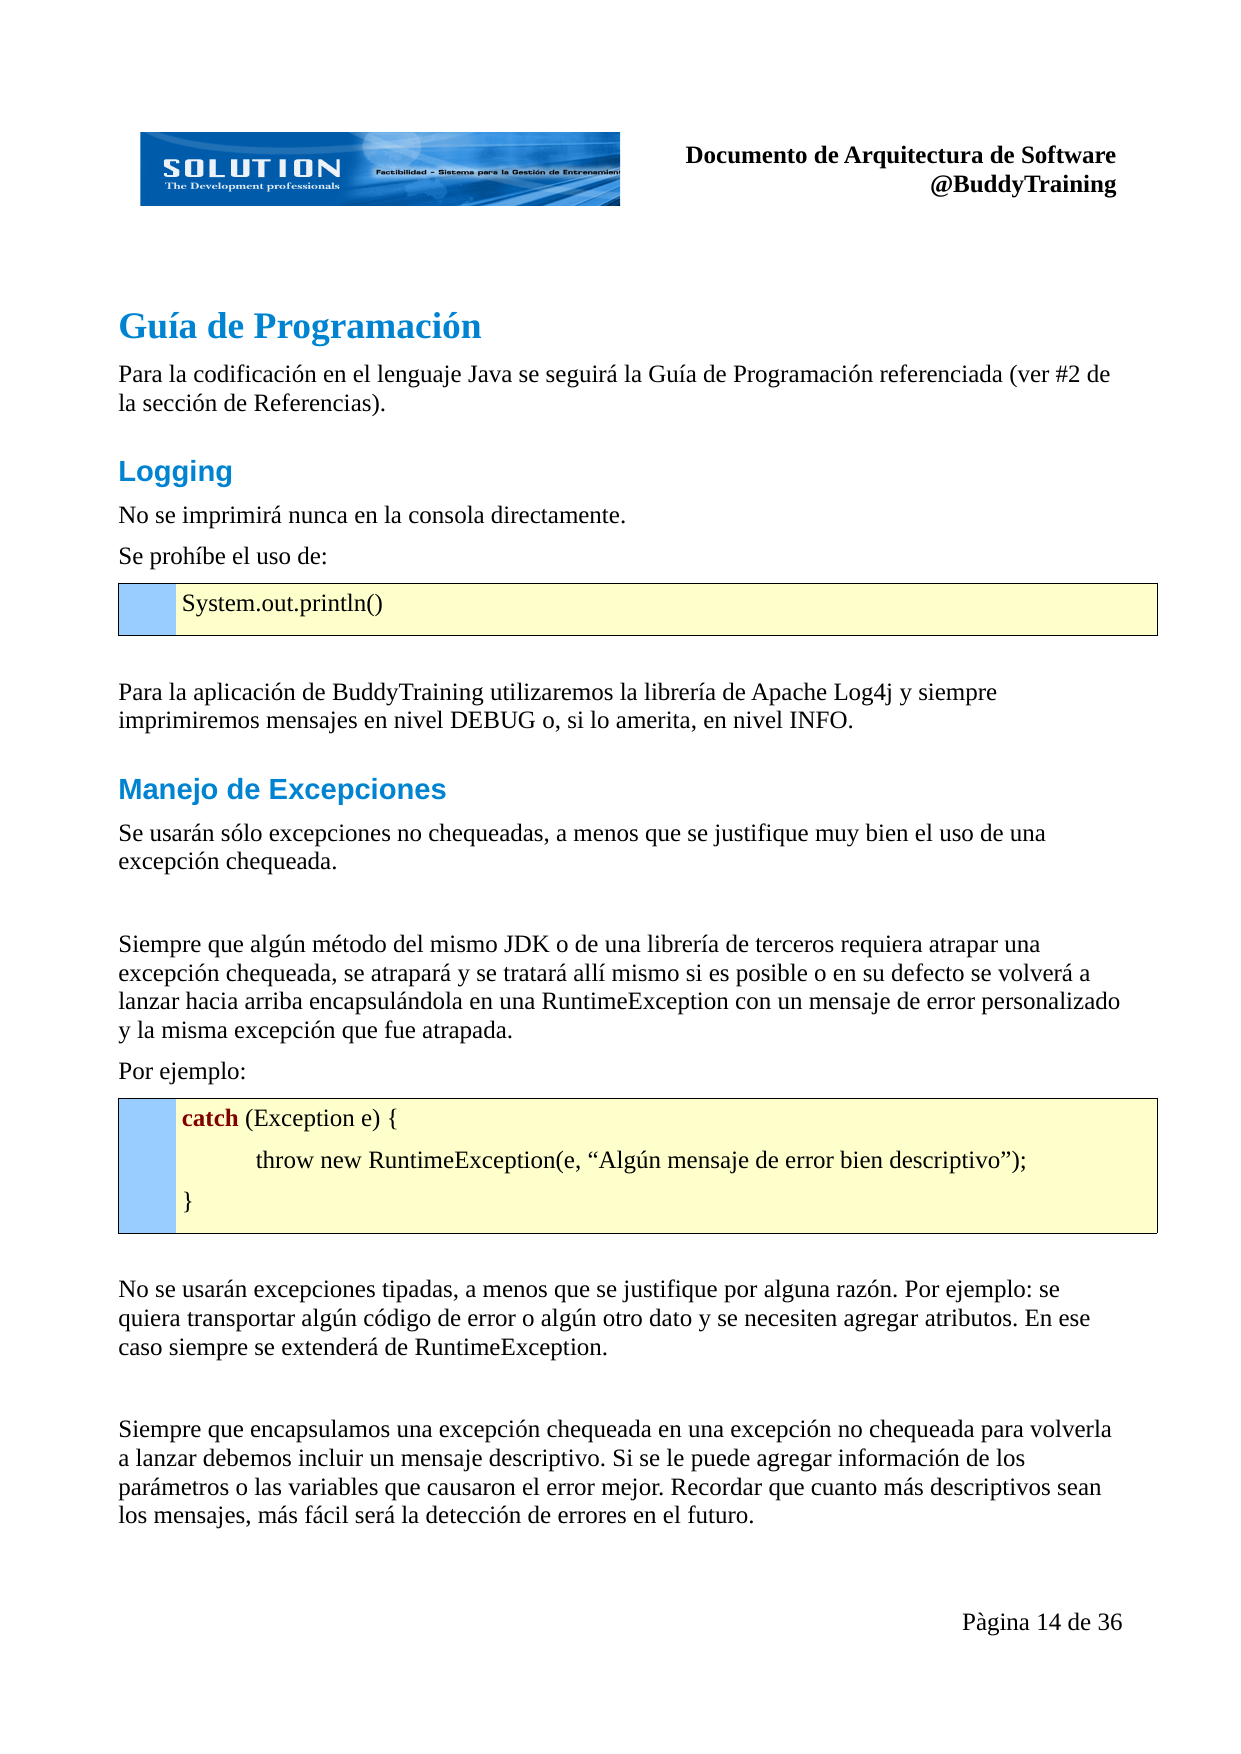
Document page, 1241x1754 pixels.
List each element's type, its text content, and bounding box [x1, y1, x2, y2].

text Por ejemplo: [118, 1056, 1122, 1085]
text Se prohíbe el uso de: [118, 541, 1122, 570]
text Para la aplicación de BuddyTraining utilizaremos la librería de Apache Log4j y siempre imprimiremos mensajes en nivel DEBUG o, si lo amerita, en nivel INFO. [118, 677, 1122, 734]
text Para la codificación en el lenguaje Java se seguirá la Guía de Programación referenciada (ver #2 de la sección de Referencias). [118, 359, 1122, 416]
text Se usarán sólo excepciones no chequeadas, a menos que se justifique muy bien el uso de una excepción chequeada. [118, 818, 1122, 875]
table_header [119, 584, 176, 635]
text No se imprimirá nunca en la consola directamente. [118, 500, 1122, 529]
subtitle Logging [118, 454, 1122, 487]
subtitle Manejo de Excepciones [118, 772, 1122, 805]
table_header catch (Exception e) { throw new RuntimeException(e, “Algún mensaje de error bien descriptivo”); } [176, 1099, 1157, 1233]
text Siempre que encapsulamos una excepción chequeada en una excepción no chequeada para volverla a lanzar debemos incluir un mensaje descriptivo. Si se le puede agregar información de los parámetros o las variables que causaron el error mejor. Recordar que cuanto más descriptivos sean los mensajes, más fácil será la detección de errores en el futuro. [118, 1414, 1122, 1529]
picture [140, 132, 621, 206]
subtitle Guía de Programación [118, 303, 1122, 346]
table_header System.out.println() [176, 584, 1157, 635]
table_header [119, 1099, 176, 1233]
text Siempre que algún método del mismo JDK o de una librería de terceros requiera atrapar una excepción chequeada, se atrapará y se tratará allí mismo si es posible o en su defecto se volverá a lanzar hacia arriba encapsulándola en una RuntimeException con un mensaje de error personalizado y la misma excepción que fue atrapada. [118, 929, 1122, 1044]
text No se usarán excepciones tipadas, a menos que se justifique por alguna razón. Por ejemplo: se quiera transportar algún código de error o algún otro dato y se necesiten agregar atributos. En ese caso siempre se extenderá de RuntimeException. [118, 1274, 1122, 1361]
